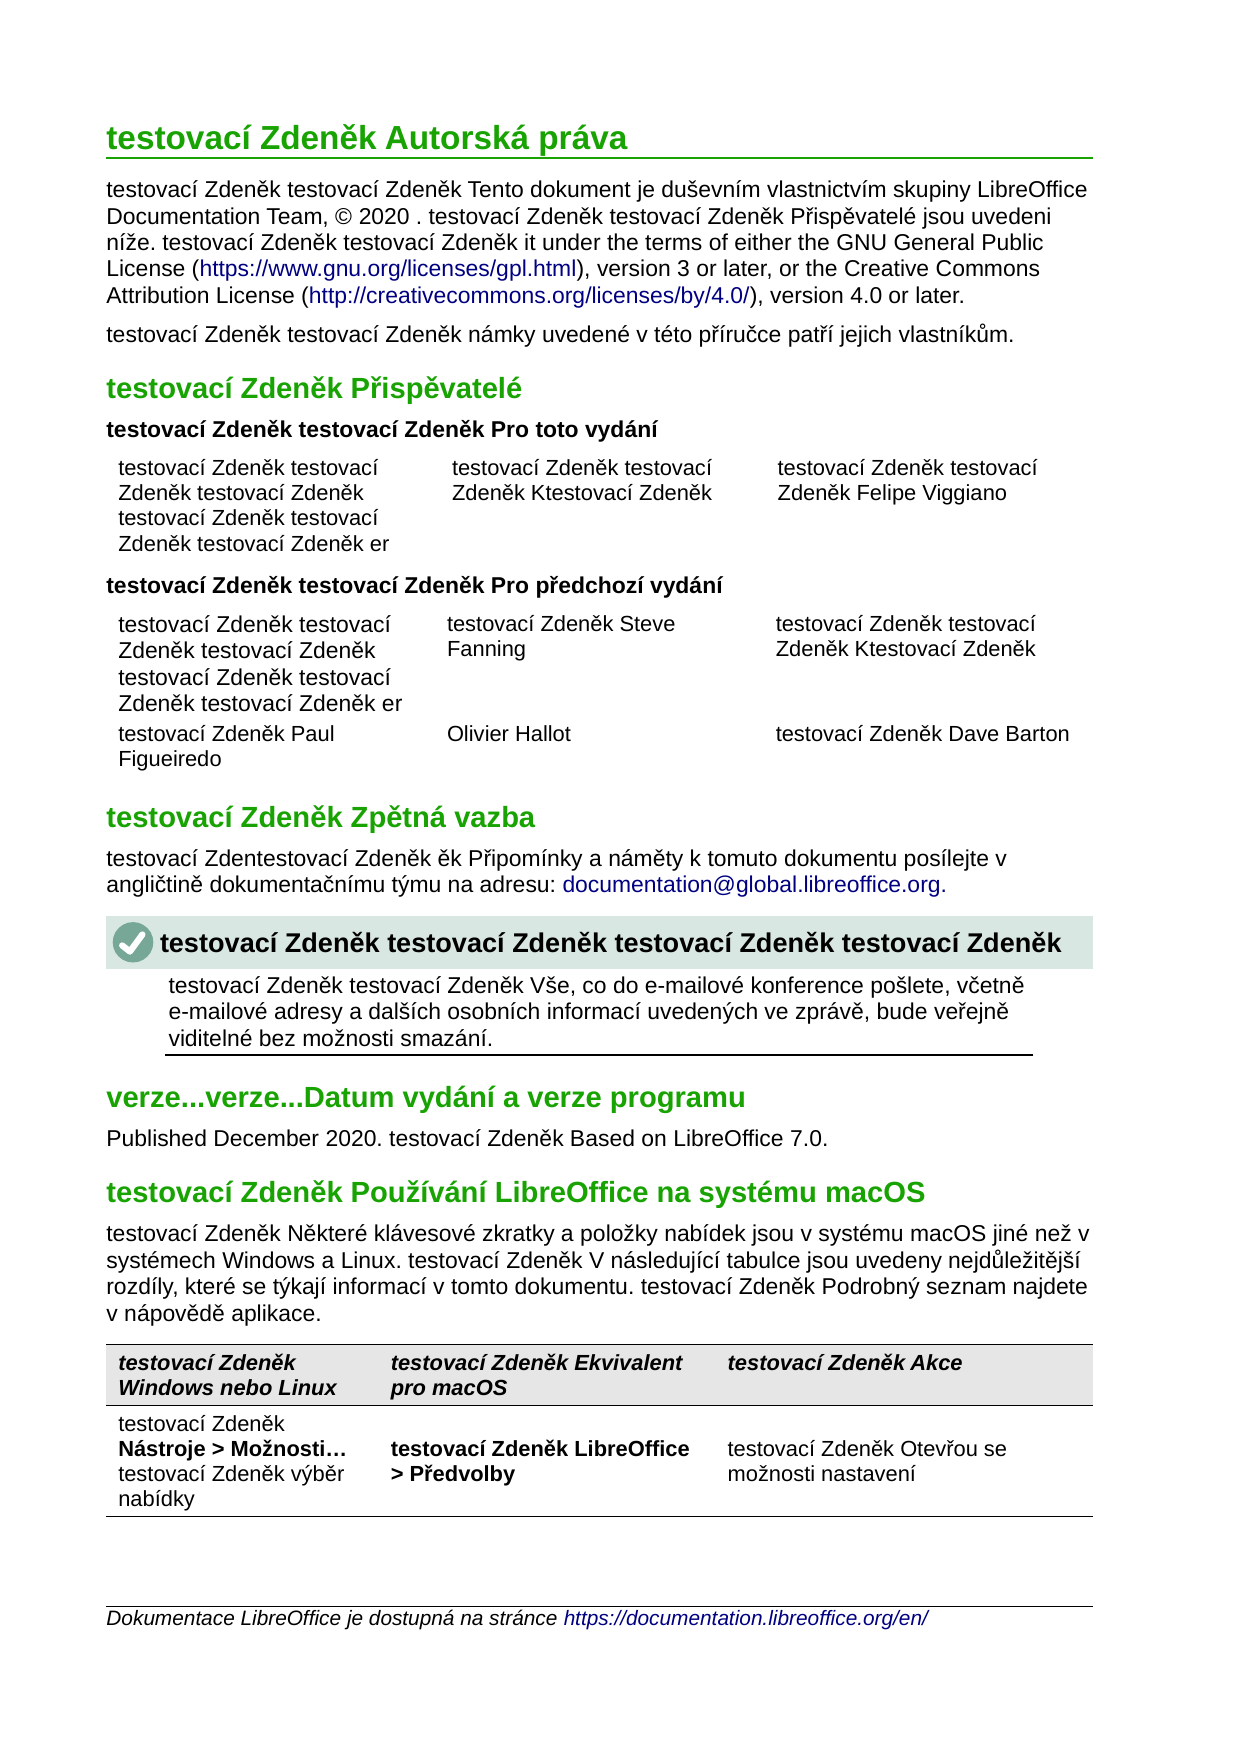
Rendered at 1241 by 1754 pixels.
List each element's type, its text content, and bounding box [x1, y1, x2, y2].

subtitle testovací Zdeněk Používání LibreOffice na systému macOS [106, 1175, 1093, 1209]
table_cell testovací Zdeněk Nástroje > Možnosti… testovací Zdeněk výběr nabídky [106, 1406, 379, 1516]
text testovací Zdeněk testovací Zdeněk Vše, co do e-mailové konference pošlete, včetně e-mailové adresy a dalších osobních informací uvedených ve zprávě, bude veřejně viditelné bez možnosti smazání. [165, 969, 1033, 1054]
table_cell Olivier Hallot [435, 721, 764, 776]
subtitle testovací Zdeněk Přispěvatelé [106, 371, 1093, 404]
subtitle verze...verze...Datum vydání a verze programu [106, 1080, 1093, 1113]
table_header testovací Zdeněk Akce [716, 1345, 1093, 1405]
subtitle testovací Zdeněk testovací Zdeněk testovací Zdeněk testovací Zdeněk [106, 916, 1093, 969]
text testovací Zdeněk Některé klávesové zkratky a položky nabídek jsou v systému macOS jiné než v systémech Windows a Linux. testovací Zdeněk V následující tabulce jsou uvedeny nejdůležitější rozdíly, které se týkají informací v tomto dokumentu. testovací Zdeněk Podrobný seznam najdete v nápovědě aplikace. [106, 1220, 1093, 1326]
table_header testovací Zdeněk Windows nebo Linux [106, 1345, 379, 1405]
table_header testovací Zdeněk testovací Zdeněk testovací Zdeněk testovací Zdeněk testovací Zdeněk testovací Zdeněk er [106, 455, 440, 560]
text testovací Zdeněk testovací Zdeněk námky uvedené v této příručce patří jejich vlastníkům. [106, 321, 1093, 347]
subtitle testovací Zdeněk Autorská práva [106, 118, 1093, 157]
table_cell testovací Zdeněk Paul Figueiredo [106, 721, 435, 776]
table_cell testovací Zdeněk Otevřou se možnosti nastavení [716, 1406, 1093, 1516]
table_header testovací Zdeněk Ekvivalent pro macOS [379, 1345, 716, 1405]
table_header testovací Zdeněk testovací Zdeněk Felipe Viggiano [766, 455, 1093, 560]
table_header testovací Zdeněk testovací Zdeněk Ktestovací Zdeněk [764, 611, 1093, 721]
table_cell testovací Zdeněk LibreOffice > Předvolby [379, 1406, 716, 1516]
table_header testovací Zdeněk testovací Zdeněk testovací Zdeněk testovací Zdeněk testovací Zdeněk testovací Zdeněk er [106, 611, 435, 721]
text testovací Zdeněk testovací Zdeněk Pro toto vydání [106, 416, 1093, 442]
table_header testovací Zdeněk Steve Fanning [435, 611, 764, 721]
text Published December 2020. testovací Zdeněk Based on LibreOffice 7.0. [106, 1125, 1093, 1151]
text testovací Zdeněk testovací Zdeněk Pro předchozí vydání [106, 572, 1093, 598]
subtitle testovací Zdeněk Zpětná vazba [106, 800, 1093, 833]
table_header testovací Zdeněk testovací Zdeněk Ktestovací Zdeněk [440, 455, 766, 560]
table_cell testovací Zdeněk Dave Barton [764, 721, 1093, 776]
text testovací Zdentestovací Zdeněk ěk Připomínky a náměty k tomuto dokumentu posílejte v angličtině dokumentačnímu týmu na adresu: documentation@global.libreoffice.org. [106, 845, 1093, 898]
text testovací Zdeněk testovací Zdeněk Tento dokument je duševním vlastnictvím skupiny LibreOffice Documentation Team, © 2020 . testovací Zdeněk testovací Zdeněk Přispěvatelé jsou uvedeni níže. testovací Zdeněk testovací Zdeněk it under the terms of either the GNU General Public License (https://www.gnu.org/licenses/gpl.html), version 3 or later, or the Creative Commons Attribution License (http://creativecommons.org/licenses/by/4.0/), version 4.0 or later. [106, 176, 1093, 308]
